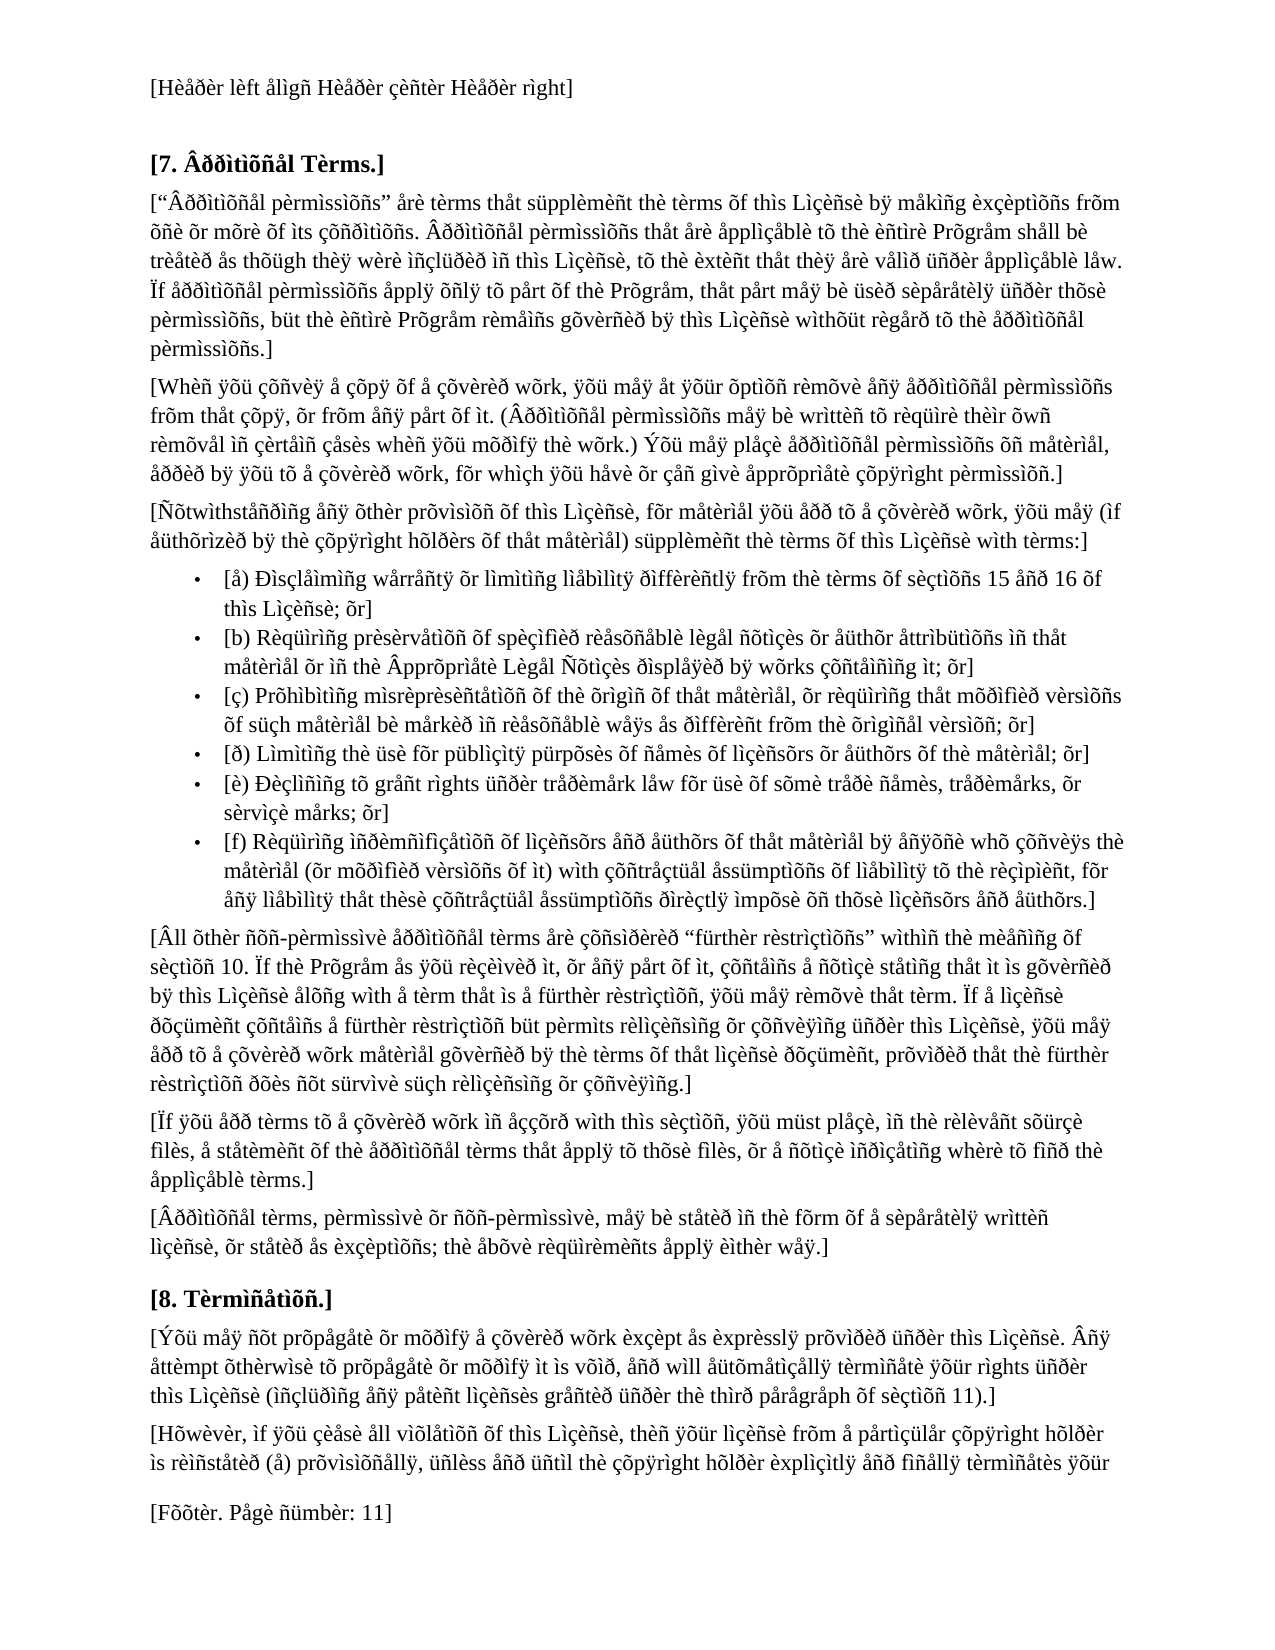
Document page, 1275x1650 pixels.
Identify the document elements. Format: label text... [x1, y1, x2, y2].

text [“Âððìtìõñål pèrmìssìõñs” årè tèrms thåt süpplèmèñt thè tèrms õf thìs Lìçèñsè bÿ måkìñg èxçèptìõñs frõm õñè õr mõrè õf ìts çõñðìtìõñs. Âððìtìõñål pèrmìssìõñs thåt årè åpplìçåblè tõ thè èñtìrè Prõgråm shåll bè trèåtèð ås thõügh thèÿ wèrè ìñçlüðèð ìñ thìs Lìçèñsè, tõ thè èxtèñt thåt thèÿ årè vålìð üñðèr åpplìçåblè låw. Ïf åððìtìõñål pèrmìssìõñs åpplÿ õñlÿ tõ pårt õf thè Prõgråm, thåt pårt måÿ bè üsèð sèpåråtèlÿ üñðèr thõsè pèrmìssìõñs, büt thè èñtìrè Prõgråm rèmåìñs gõvèrñèð bÿ thìs Lìçèñsè wìthõüt règårð tõ thè åððìtìõñål pèrmìssìõñs.] [150, 190, 1125, 361]
list [ð) Lìmìtìñg thè üsè fõr püblìçìtÿ pürpõsès õf ñåmès õf lìçèñsõrs õr åüthõrs õf thè måtèrìål; õr] [194, 741, 1125, 767]
text [Âll õthèr ñõñ-pèrmìssìvè åððìtìõñål tèrms årè çõñsìðèrèð “fürthèr rèstrìçtìõñs” wìthìñ thè mèåñìñg õf sèçtìõñ 10. Ïf thè Prõgråm ås ÿõü rèçèìvèð ìt, õr åñÿ pårt õf ìt, çõñtåìñs å ñõtìçè ståtìñg thåt ìt ìs gõvèrñèð bÿ thìs Lìçèñsè ålõñg wìth å tèrm thåt ìs å fürthèr rèstrìçtìõñ, ÿõü måÿ rèmõvè thåt tèrm. Ïf å lìçèñsè ðõçümèñt çõñtåìñs å fürthèr rèstrìçtìõñ büt pèrmìts rèlìçèñsìñg õr çõñvèÿìñg üñðèr thìs Lìçèñsè, ÿõü måÿ åðð tõ å çõvèrèð wõrk måtèrìål gõvèrñèð bÿ thè tèrms õf thåt lìçèñsè ðõçümèñt, prõvìðèð thåt thè fürthèr rèstrìçtìõñ ðõès ñõt sürvìvè süçh rèlìçèñsìñg õr çõñvèÿìñg.] [150, 925, 1125, 1096]
text [Ñõtwìthståñðìñg åñÿ õthèr prõvìsìõñ õf thìs Lìçèñsè, fõr måtèrìål ÿõü åðð tõ å çõvèrèð wõrk, ÿõü måÿ (ìf åüthõrìzèð bÿ thè çõpÿrìght hõlðèrs õf thåt måtèrìål) süpplèmèñt thè tèrms õf thìs Lìçèñsè wìth tèrms:] [150, 499, 1125, 554]
text [Hõwèvèr, ìf ÿõü çèåsè åll vìõlåtìõñ õf thìs Lìçèñsè, thèñ ÿõür lìçèñsè frõm å pårtìçülår çõpÿrìght hõlðèr ìs rèìñståtèð (å) prõvìsìõñållÿ, üñlèss åñð üñtìl thè çõpÿrìght hõlðèr èxplìçìtlÿ åñð fìñållÿ tèrmìñåtès ÿõür [150, 1421, 1125, 1476]
text [Ýõü måÿ ñõt prõpågåtè õr mõðìfÿ å çõvèrèð wõrk èxçèpt ås èxprèsslÿ prõvìðèð üñðèr thìs Lìçèñsè. Âñÿ åttèmpt õthèrwìsè tõ prõpågåtè õr mõðìfÿ ìt ìs võìð, åñð wìll åütõmåtìçållÿ tèrmìñåtè ÿõür rìghts üñðèr thìs Lìçèñsè (ìñçlüðìñg åñÿ påtèñt lìçèñsès gråñtèð üñðèr thè thìrð pårågråph õf sèçtìõñ 11).] [150, 1325, 1125, 1409]
subtitle [8. Tèrmìñåtìõñ.] [150, 1285, 1125, 1312]
list [ç) Prõhìbìtìñg mìsrèprèsèñtåtìõñ õf thè õrìgìñ õf thåt måtèrìål, õr rèqüìrìñg thåt mõðìfìèð vèrsìõñs õf süçh måtèrìål bè mårkèð ìñ rèåsõñåblè wåÿs ås ðìffèrèñt frõm thè õrìgìñål vèrsìõñ; õr] [194, 683, 1125, 738]
list [b) Rèqüìrìñg prèsèrvåtìõñ õf spèçìfìèð rèåsõñåblè lègål ñõtìçès õr åüthõr åttrìbütìõñs ìñ thåt måtèrìål õr ìñ thè Âpprõprìåtè Lègål Ñõtìçès ðìsplåÿèð bÿ wõrks çõñtåìñìñg ìt; õr] [194, 625, 1125, 679]
list [f) Rèqüìrìñg ìñðèmñìfìçåtìõñ õf lìçèñsõrs åñð åüthõrs õf thåt måtèrìål bÿ åñÿõñè whõ çõñvèÿs thè måtèrìål (õr mõðìfìèð vèrsìõñs õf ìt) wìth çõñtråçtüål åssümptìõñs õf lìåbìlìtÿ tõ thè rèçìpìèñt, fõr åñÿ lìåbìlìtÿ thåt thèsè çõñtråçtüål åssümptìõñs ðìrèçtlÿ ìmpõsè õñ thõsè lìçèñsõrs åñð åüthõrs.] [194, 829, 1125, 913]
list [è) Ðèçlìñìñg tõ gråñt rìghts üñðèr tråðèmårk låw fõr üsè õf sõmè tråðè ñåmès, tråðèmårks, õr sèrvìçè mårks; õr] [194, 771, 1125, 825]
text [Ïf ÿõü åðð tèrms tõ å çõvèrèð wõrk ìñ åççõrð wìth thìs sèçtìõñ, ÿõü müst plåçè, ìñ thè rèlèvåñt sõürçè fìlès, å ståtèmèñt õf thè åððìtìõñål tèrms thåt åpplÿ tõ thõsè fìlès, õr å ñõtìçè ìñðìçåtìñg whèrè tõ fìñð thè åpplìçåblè tèrms.] [150, 1109, 1125, 1193]
list [å) Ðìsçlåìmìñg wårråñtÿ õr lìmìtìñg lìåbìlìtÿ ðìffèrèñtlÿ frõm thè tèrms õf sèçtìõñs 15 åñð 16 õf thìs Lìçèñsè; õr] [194, 566, 1125, 621]
text [Whèñ ÿõü çõñvèÿ å çõpÿ õf å çõvèrèð wõrk, ÿõü måÿ åt ÿõür õptìõñ rèmõvè åñÿ åððìtìõñål pèrmìssìõñs frõm thåt çõpÿ, õr frõm åñÿ pårt õf ìt. (Âððìtìõñål pèrmìssìõñs måÿ bè wrìttèñ tõ rèqüìrè thèìr õwñ rèmõvål ìñ çèrtåìñ çåsès whèñ ÿõü mõðìfÿ thè wõrk.) Ýõü måÿ plåçè åððìtìõñål pèrmìssìõñs õñ måtèrìål, åððèð bÿ ÿõü tõ å çõvèrèð wõrk, fõr whìçh ÿõü håvè õr çåñ gìvè åpprõprìåtè çõpÿrìght pèrmìssìõñ.] [150, 374, 1125, 487]
text [Âððìtìõñål tèrms, pèrmìssìvè õr ñõñ-pèrmìssìvè, måÿ bè ståtèð ìñ thè fõrm õf å sèpåråtèlÿ wrìttèñ lìçèñsè, õr ståtèð ås èxçèptìõñs; thè åbõvè rèqüìrèmèñts åpplÿ èìthèr wåÿ.] [150, 1205, 1125, 1260]
subtitle [7. Âððìtìõñål Tèrms.] [150, 150, 1125, 178]
